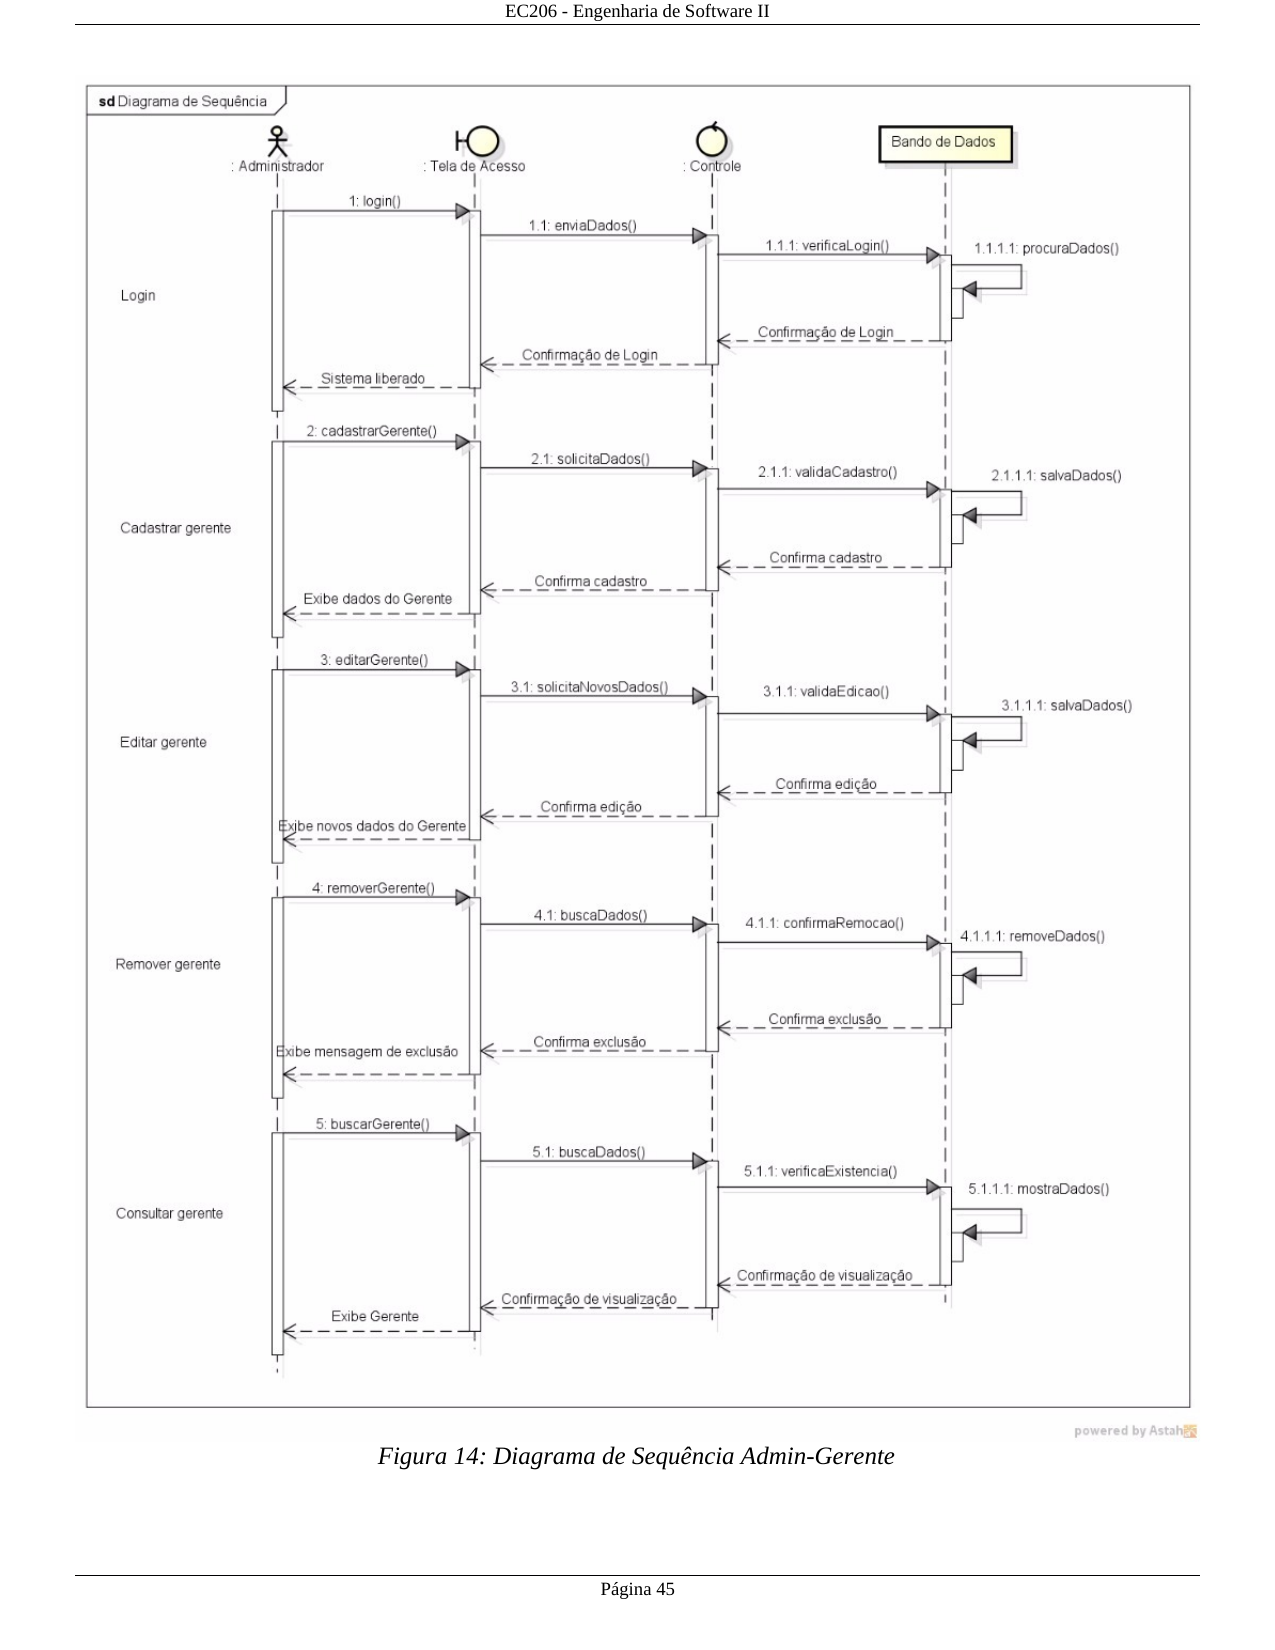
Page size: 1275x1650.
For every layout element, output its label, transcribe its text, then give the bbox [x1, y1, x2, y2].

picture [75, 75, 1200, 1442]
text Figura 14: Diagrama de Sequência Admin-Gerente [75, 1442, 1200, 1470]
